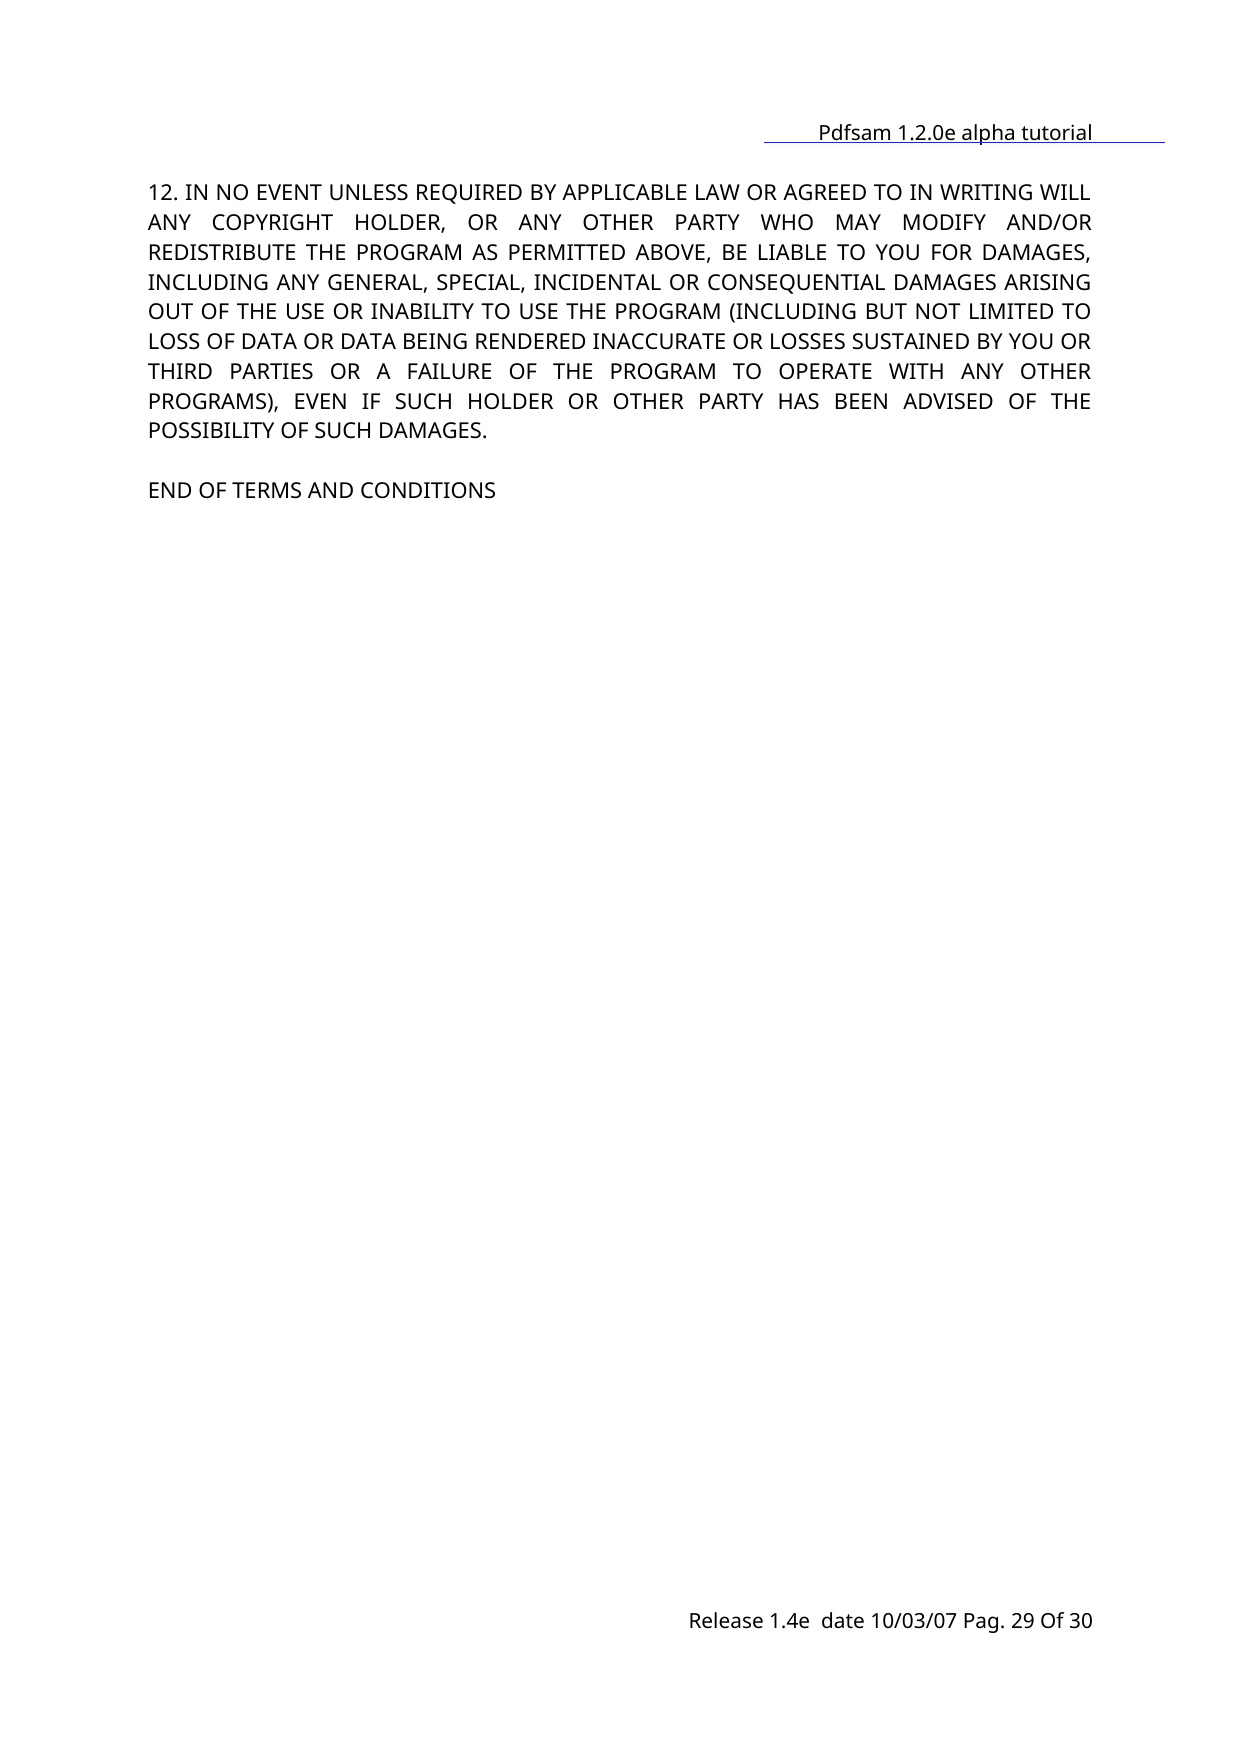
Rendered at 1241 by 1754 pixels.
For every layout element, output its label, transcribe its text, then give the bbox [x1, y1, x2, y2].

text END OF TERMS AND CONDITIONS [148, 475, 1093, 505]
text 12. IN NO EVENT UNLESS REQUIRED BY APPLICABLE LAW OR AGREED TO IN WRITING WILL ANY COPYRIGHT HOLDER, OR ANY OTHER PARTY WHO MAY MODIFY AND/OR REDISTRIBUTE THE PROGRAM AS PERMITTED ABOVE, BE LIABLE TO YOU FOR DAMAGES, INCLUDING ANY GENERAL, SPECIAL, INCIDENTAL OR CONSEQUENTIAL DAMAGES ARISING OUT OF THE USE OR INABILITY TO USE THE PROGRAM (INCLUDING BUT NOT LIMITED TO LOSS OF DATA OR DATA BEING RENDERED INACCURATE OR LOSSES SUSTAINED BY YOU OR THIRD PARTIES OR A FAILURE OF THE PROGRAM TO OPERATE WITH ANY OTHER PROGRAMS), EVEN IF SUCH HOLDER OR OTHER PARTY HAS BEEN ADVISED OF THE POSSIBILITY OF SUCH DAMAGES. [148, 177, 1093, 445]
